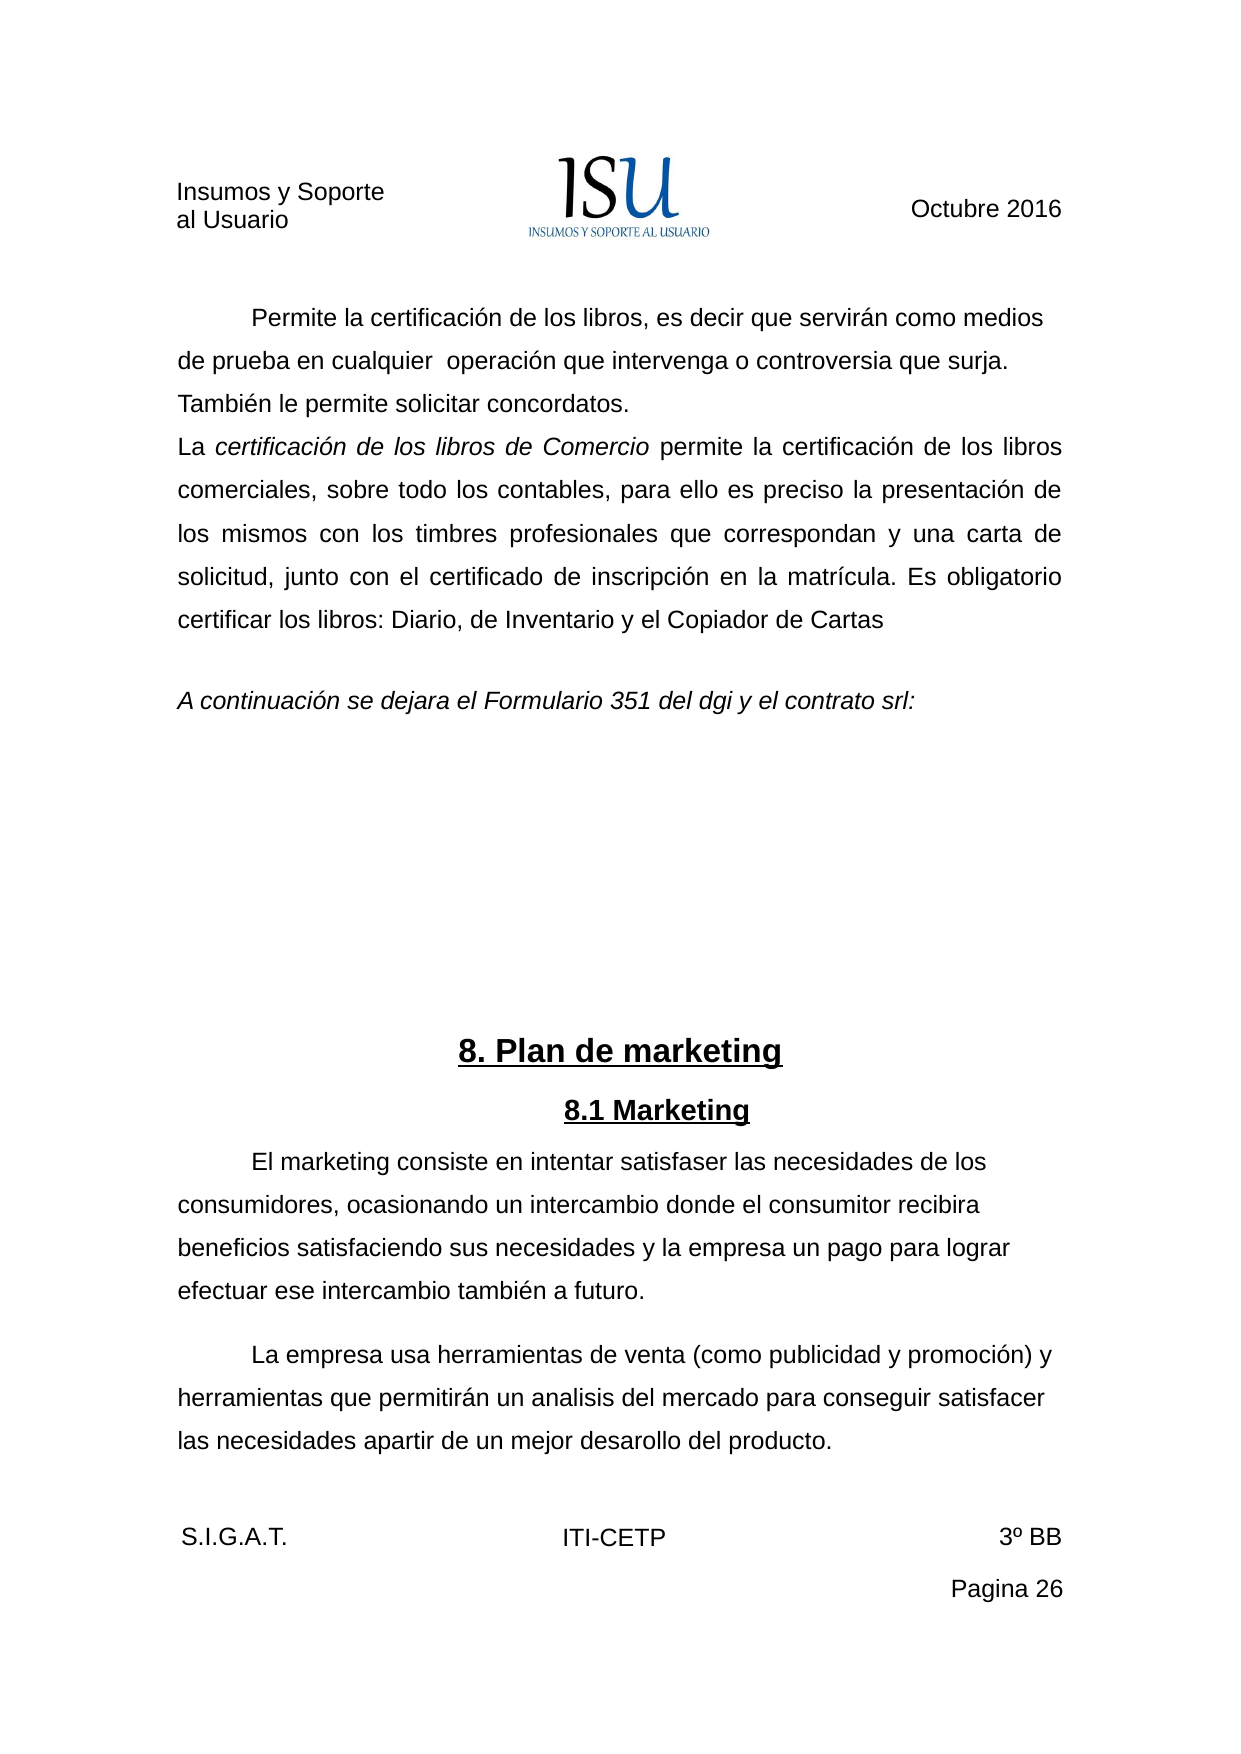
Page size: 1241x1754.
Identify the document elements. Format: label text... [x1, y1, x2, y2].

text La empresa usa herramientas de venta (como publicidad y promoción) y herramientas que permitirán un analisis del mercado para conseguir satisfacer las necesidades apartir de un mejor desarollo del producto. [177, 1340, 1063, 1455]
text 8. Plan de marketing [177, 1031, 1063, 1070]
text A continuación se dejara el Formulario 351 del dgi y el contrato srl: [177, 686, 1063, 714]
text 8.1 Marketing [177, 1089, 1063, 1127]
picture [517, 138, 723, 252]
text El marketing consiste en intentar satisfaser las necesidades de los consumidores, ocasionando un intercambio donde el consumitor recibira beneficios satisfaciendo sus necesidades y la empresa un pago para lograr efectuar ese intercambio también a futuro. [177, 1147, 1063, 1305]
text Permite la certificación de los libros, es decir que servirán como medios de prueba en cualquier operación que intervenga o controversia que surja. También le permite solicitar concordatos. [177, 303, 1063, 418]
text La certificación de los libros de Comercio permite la certificación de los libros comerciales, sobre todo los contables, para ello es preciso la presentación de los mismos con los timbres profesionales que correspondan y una carta de solicitud, junto con el certificado de inscripción en la matrícula. Es obligatorio certificar los libros: Diario, de Inventario y el Copiador de Cartas [177, 432, 1063, 633]
